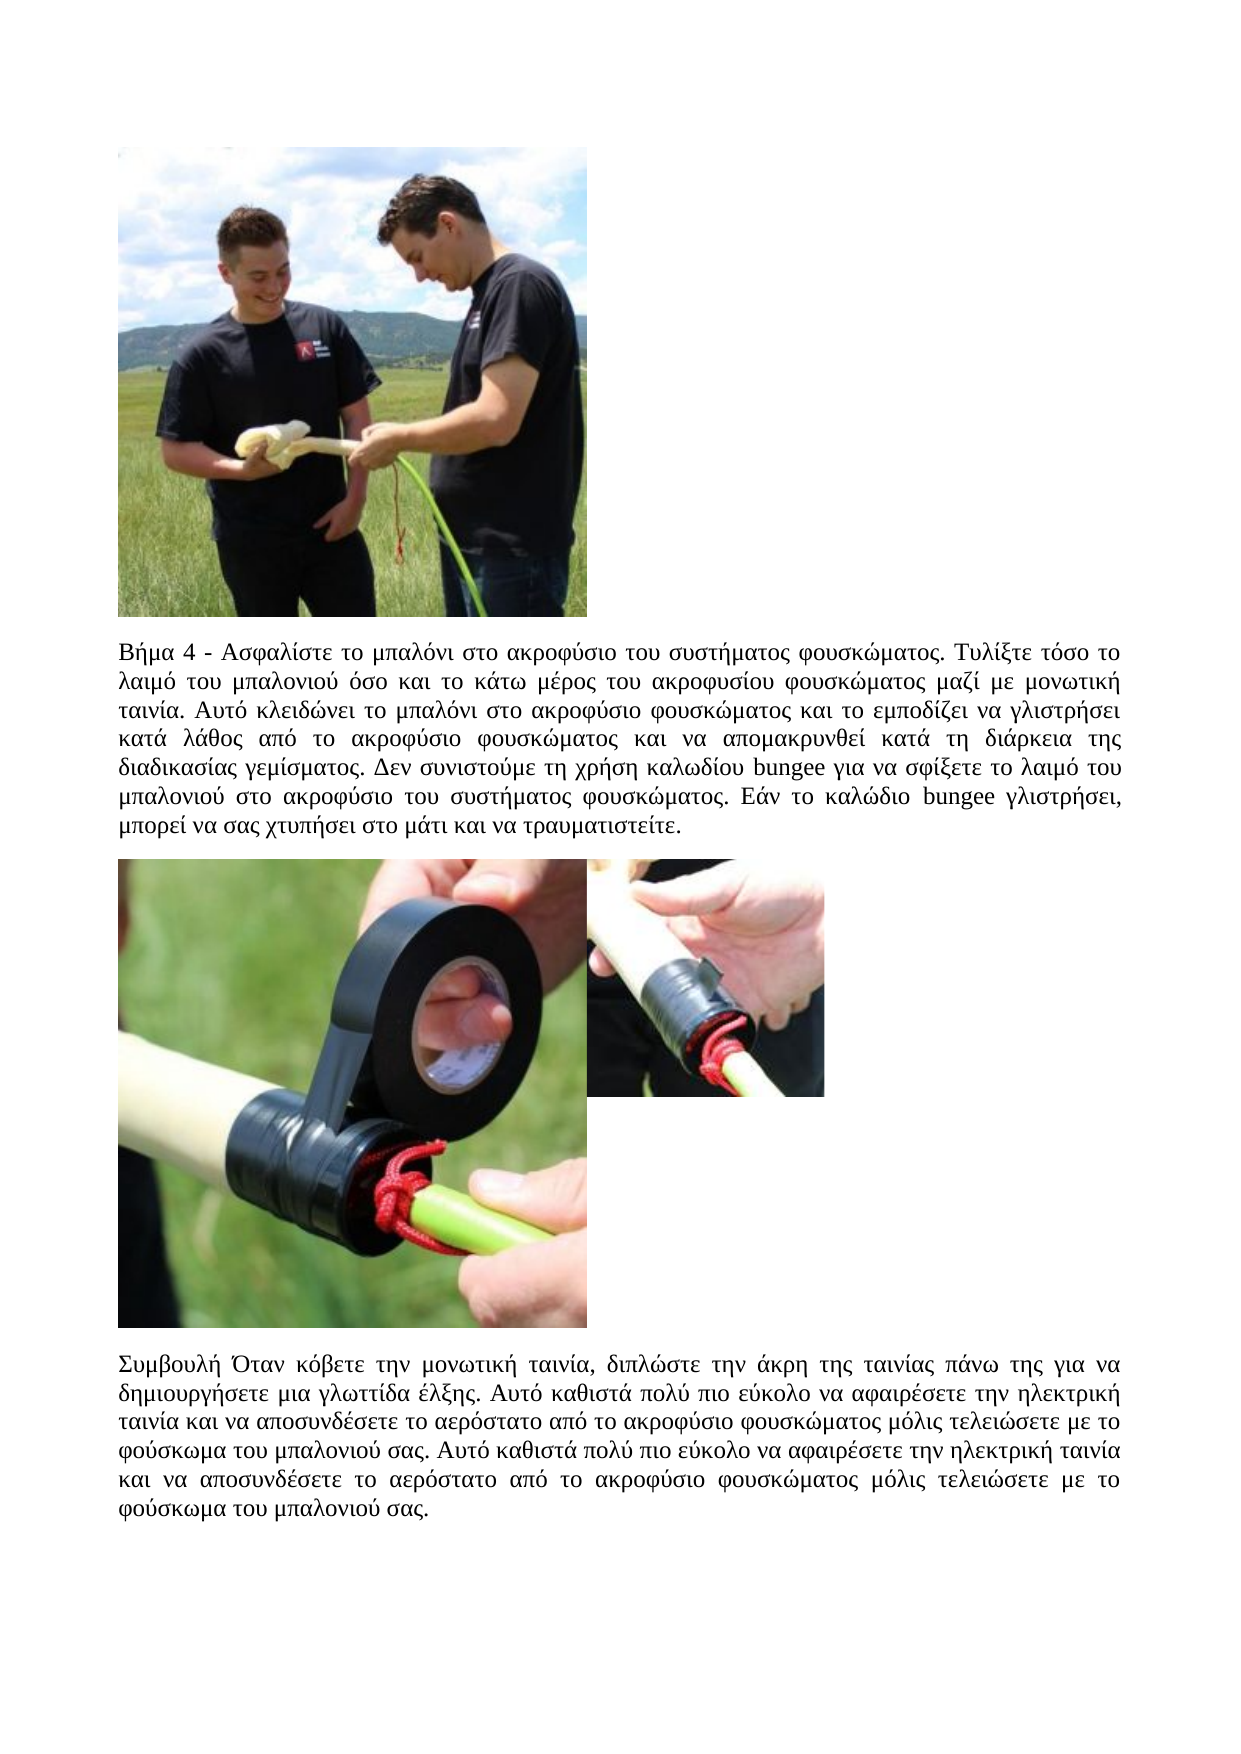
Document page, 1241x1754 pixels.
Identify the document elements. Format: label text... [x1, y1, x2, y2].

text Συμβουλή Όταν κόβετε την μονωτική ταινία, διπλώστε την άκρη της ταινίας πάνω της για να δημιουργήσετε μια γλωττίδα έλξης. Αυτό καθιστά πολύ πιο εύκολο να αφαιρέσετε την ηλεκτρική ταινία και να αποσυνδέσετε το αερόστατο από το ακροφύσιο φουσκώματος μόλις τελειώσετε με το φούσκωμα του μπαλονιού σας. Αυτό καθιστά πολύ πιο εύκολο να αφαιρέσετε την ηλεκτρική ταινία και να αποσυνδέσετε το αερόστατο από το ακροφύσιο φουσκώματος μόλις τελειώσετε με το φούσκωμα του μπαλονιού σας. [118, 1349, 1122, 1521]
text Βήμα 4 - Ασφαλίστε το μπαλόνι στο ακροφύσιο του συστήματος φουσκώματος. Τυλίξτε τόσο το λαιμό του μπαλονιού όσο και το κάτω μέρος του ακροφυσίου φουσκώματος μαζί με μονωτική ταινία. Αυτό κλειδώνει το μπαλόνι στο ακροφύσιο φουσκώματος και το εμποδίζει να γλιστρήσει κατά λάθος από το ακροφύσιο φουσκώματος και να απομακρυνθεί κατά τη διάρκεια της διαδικασίας γεμίσματος. Δεν συνιστούμε τη χρήση καλωδίου bungee για να σφίξετε το λαιμό του μπαλονιού στο ακροφύσιο του συστήματος φουσκώματος. Εάν το καλώδιο bungee γλιστρήσει, μπορεί να σας χτυπήσει στο μάτι και να τραυματιστείτε. [118, 637, 1122, 838]
